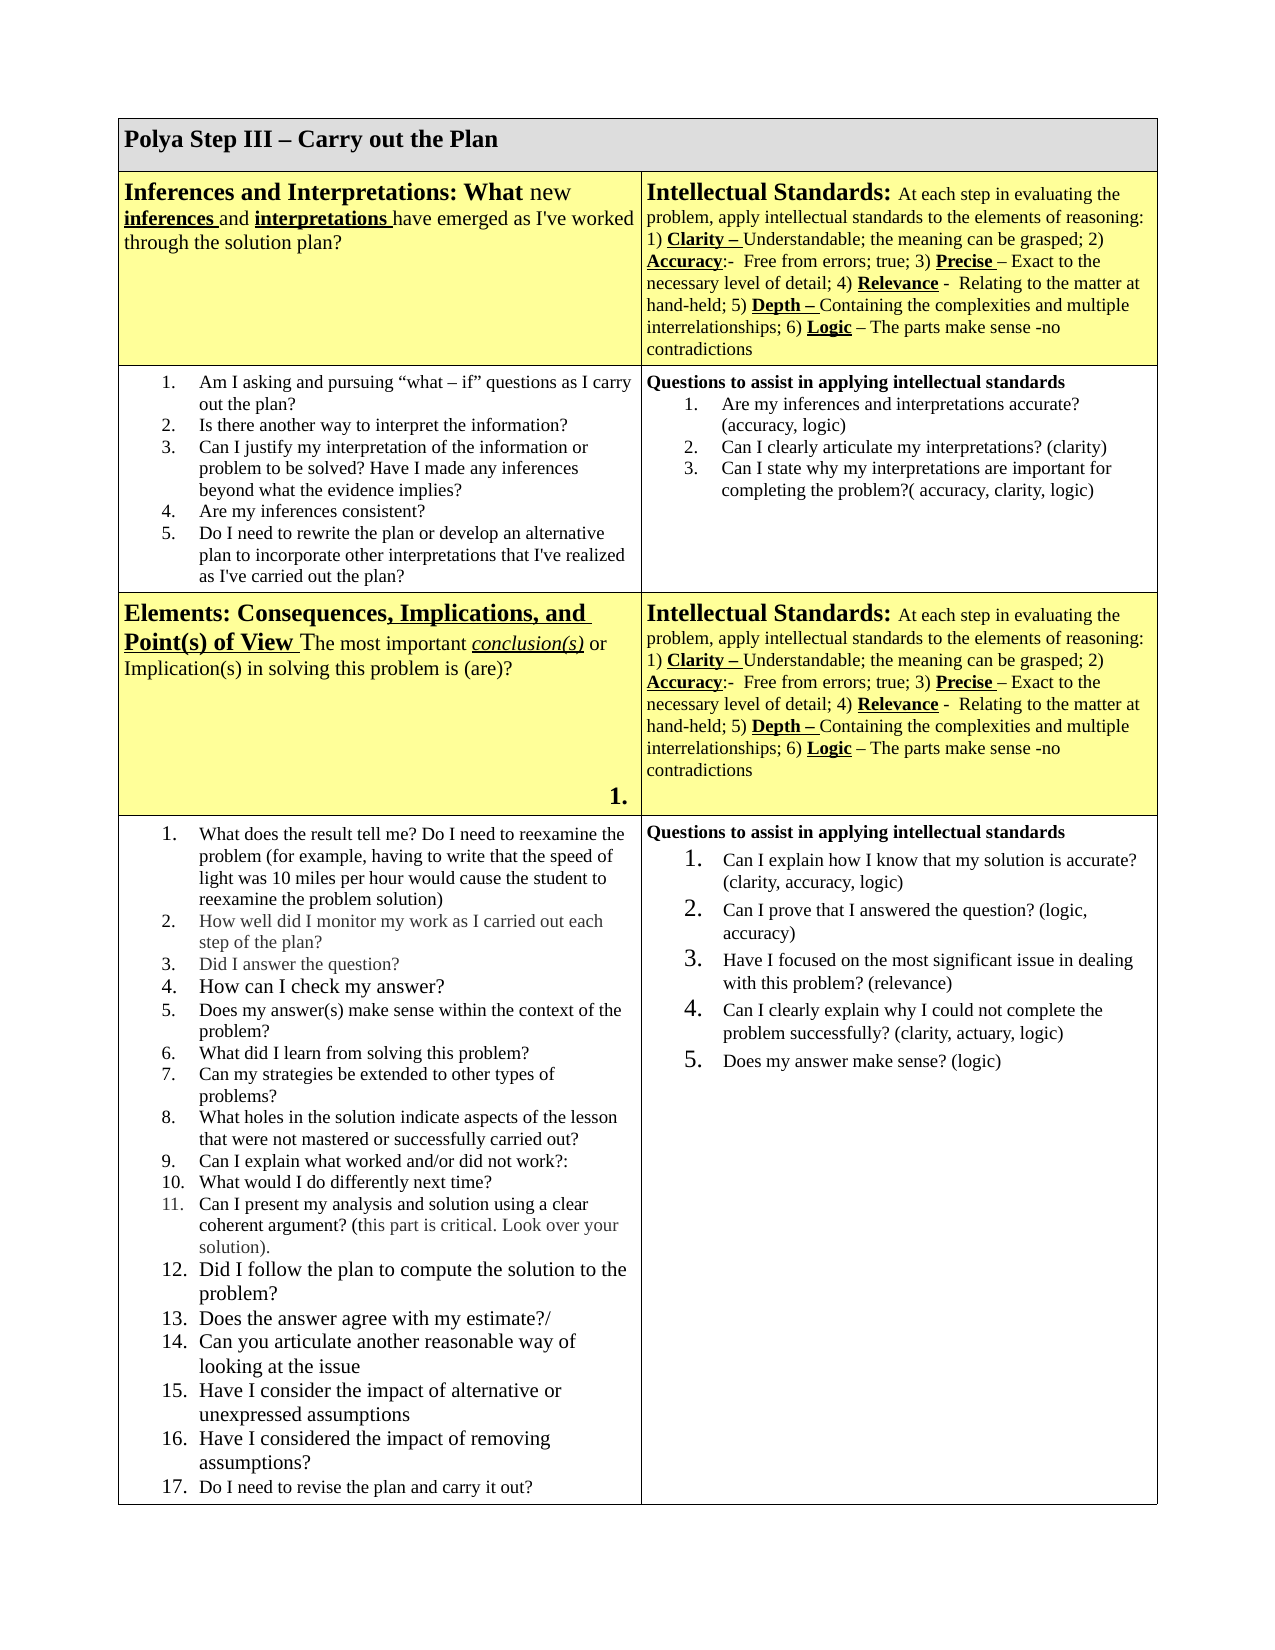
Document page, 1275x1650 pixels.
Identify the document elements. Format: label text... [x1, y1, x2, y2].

table_cell Elements: Consequences, Implications, and Point(s) of View The most important conclusion(s) or Implication(s) in solving this problem is (are)? [119, 593, 641, 815]
table_cell Intellectual Standards: At each step in evaluating the problem, apply intellectual standards to the elements of reasoning: 1) Clarity – Understandable; the meaning can be grasped; 2) Accuracy:- Free from errors; true; 3) Precise – Exact to the necessary level of detail; 4) Relevance - Relating to the matter at hand-held; 5) Depth – Containing the complexities and multiple interrelationships; 6) Logic – The parts make sense -no contradictions [642, 172, 1157, 365]
table_cell Questions to assist in applying intellectual standards Are my inferences and interpretations accurate? (accuracy, logic) Can I clearly articulate my interpretations? (clarity) Can I state why my interpretations are important for completing the problem?( accuracy, clarity, logic) [642, 366, 1157, 592]
table_cell What does the result tell me? Do I need to reexamine the problem (for example, having to write that the speed of light was 10 miles per hour would cause the student to reexamine the problem solution) How well did I monitor my work as I carried out each step of the plan? Did I answer the question? How can I check my answer? Does my answer(s) make sense within the context of the problem? What did I learn from solving this problem? Can my strategies be extended to other types of problems? What holes in the solution indicate aspects of the lesson that were not mastered or successfully carried out? Can I explain what worked and/or did not work?: What would I do differently next time? Can I present my analysis and solution using a clear coherent argument? (this part is critical. Look over your solution). Did I follow the plan to compute the solution to the problem? Does the answer agree with my estimate?/ Can you articulate another reasonable way of looking at the issue Have I consider the impact of alternative or unexpressed assumptions Have I considered the impact of removing assumptions? Do I need to revise the plan and carry it out? [119, 816, 641, 1504]
table_cell Am I asking and pursuing “what – if” questions as I carry out the plan? Is there another way to interpret the information? Can I justify my interpretation of the information or problem to be solved? Have I made any inferences beyond what the evidence implies? Are my inferences consistent? Do I need to rewrite the plan or develop an alternative plan to incorporate other interpretations that I've realized as I've carried out the plan? [119, 366, 641, 592]
table_cell Inferences and Interpretations: What new inferences and interpretations have emerged as I've worked through the solution plan? [119, 172, 641, 365]
table_cell Intellectual Standards: At each step in evaluating the problem, apply intellectual standards to the elements of reasoning: 1) Clarity – Understandable; the meaning can be grasped; 2) Accuracy:- Free from errors; true; 3) Precise – Exact to the necessary level of detail; 4) Relevance - Relating to the matter at hand-held; 5) Depth – Containing the complexities and multiple interrelationships; 6) Logic – The parts make sense -no contradictions [642, 593, 1157, 815]
table_cell Questions to assist in applying intellectual standards Can I explain how I know that my solution is accurate? (clarity, accuracy, logic) Can I prove that I answered the question? (logic, accuracy) Have I focused on the most significant issue in dealing with this problem? (relevance) Can I clearly explain why I could not complete the problem successfully? (clarity, actuary, logic) Does my answer make sense? (logic) [642, 816, 1157, 1504]
table_header Polya Step III – Carry out the Plan [119, 119, 1157, 171]
